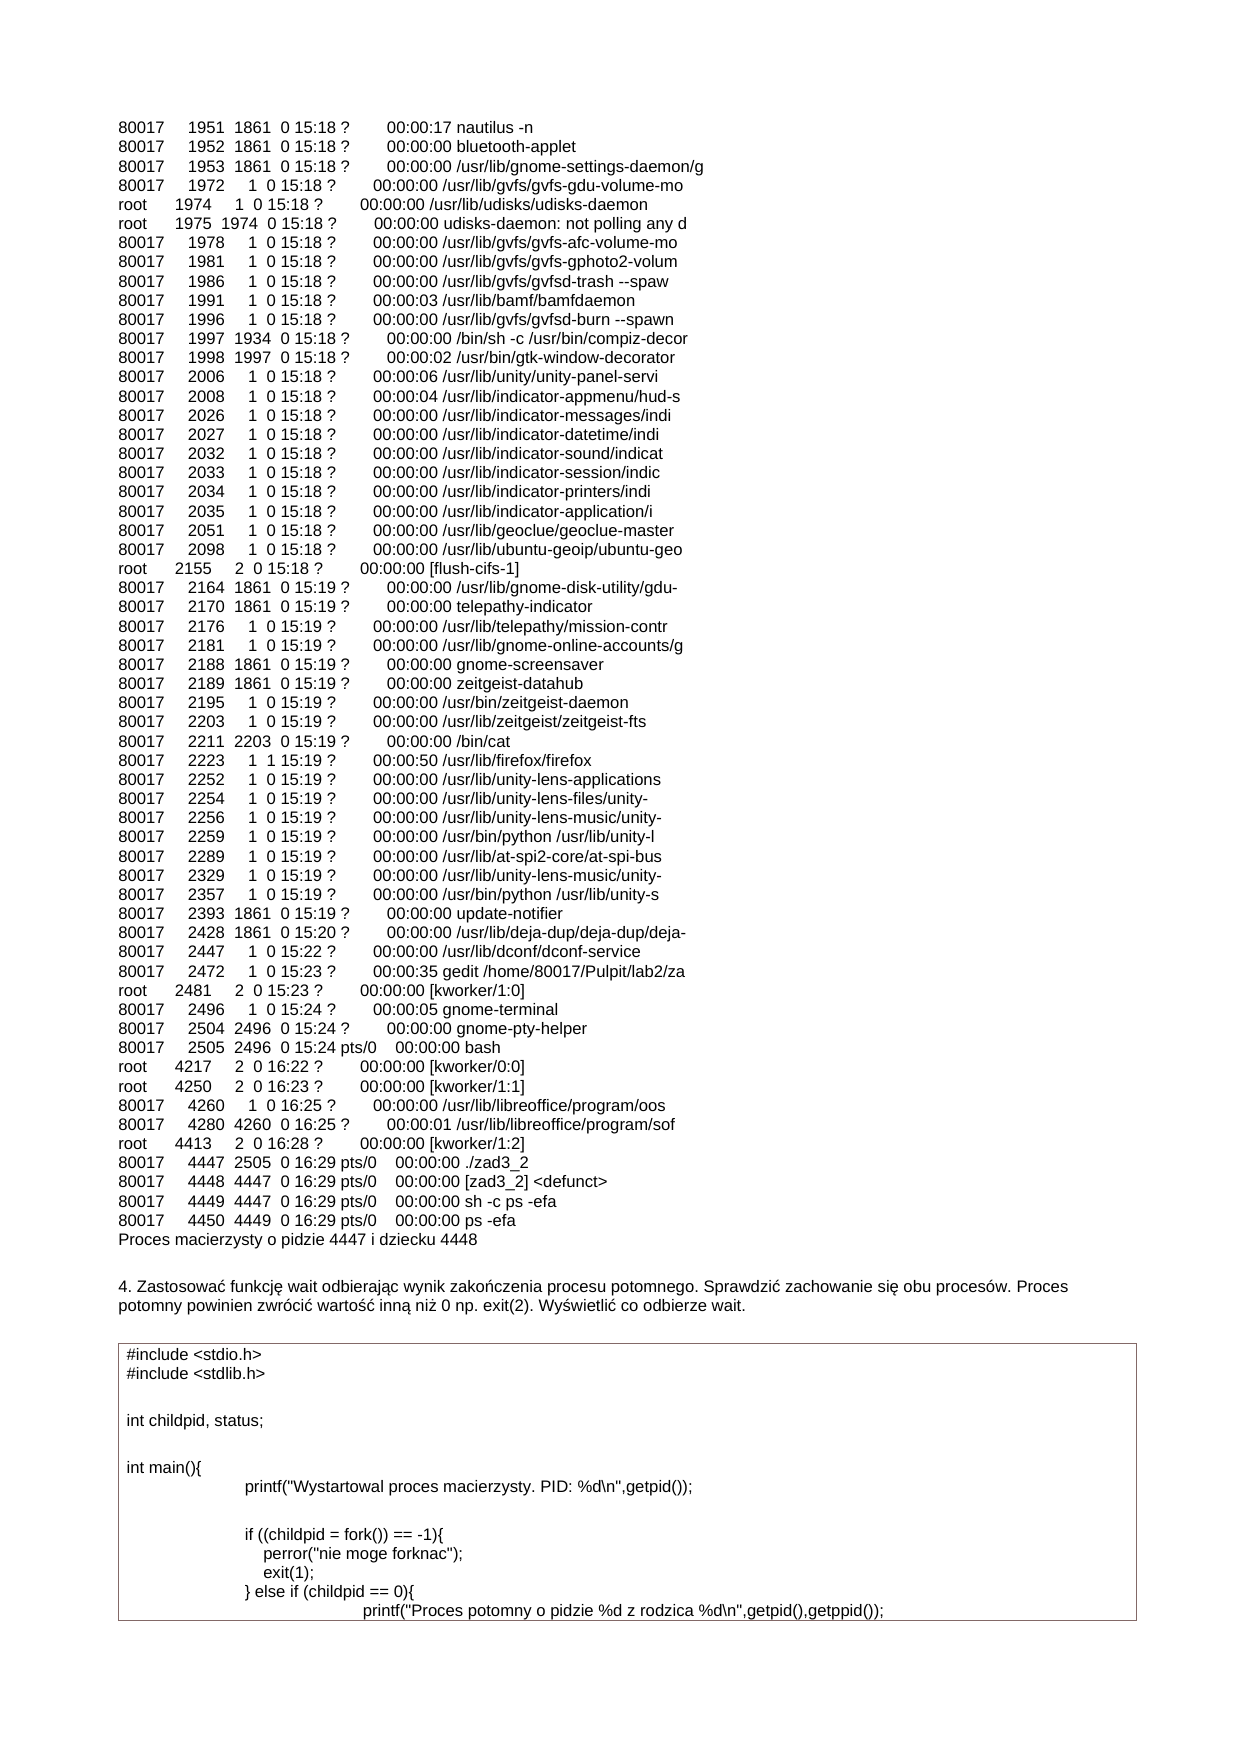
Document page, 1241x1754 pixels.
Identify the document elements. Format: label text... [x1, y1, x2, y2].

text 80017 1978 1 0 15:18 ? 00:00:00 /usr/lib/gvfs/gvfs-afc-volume-mo [118, 233, 1122, 252]
text root 4250 2 0 16:23 ? 00:00:00 [kworker/1:1] [118, 1076, 1122, 1096]
text 80017 2181 1 0 15:19 ? 00:00:00 /usr/lib/gnome-online-accounts/g [118, 636, 1122, 655]
text 80017 2170 1861 0 15:19 ? 00:00:00 telepathy-indicator [118, 597, 1122, 616]
text 80017 2472 1 0 15:23 ? 00:00:35 gedit /home/80017/Pulpit/lab2/za [118, 961, 1122, 981]
text 80017 1986 1 0 15:18 ? 00:00:00 /usr/lib/gvfs/gvfsd-trash --spaw [118, 271, 1122, 291]
text 80017 2211 2203 0 15:19 ? 00:00:00 /bin/cat [118, 731, 1122, 751]
text 80017 2176 1 0 15:19 ? 00:00:00 /usr/lib/telepathy/mission-contr [118, 616, 1122, 636]
text 80017 2203 1 0 15:19 ? 00:00:00 /usr/lib/zeitgeist/zeitgeist-fts [118, 712, 1122, 731]
text 80017 2026 1 0 15:18 ? 00:00:00 /usr/lib/indicator-messages/indi [118, 406, 1122, 425]
text 80017 2496 1 0 15:24 ? 00:00:05 gnome-terminal [118, 1000, 1122, 1019]
text 80017 2357 1 0 15:19 ? 00:00:00 /usr/bin/python /usr/lib/unity-s [118, 885, 1122, 904]
text 80017 2428 1861 0 15:20 ? 00:00:00 /usr/lib/deja-dup/deja-dup/deja- [118, 923, 1122, 942]
text 80017 2027 1 0 15:18 ? 00:00:00 /usr/lib/indicator-datetime/indi [118, 425, 1122, 444]
text 80017 4260 1 0 16:25 ? 00:00:00 /usr/lib/libreoffice/program/oos [118, 1096, 1122, 1115]
text 80017 4280 4260 0 16:25 ? 00:00:01 /usr/lib/libreoffice/program/sof [118, 1115, 1122, 1134]
text 80017 2504 2496 0 15:24 ? 00:00:00 gnome-pty-helper [118, 1019, 1122, 1038]
text 80017 2034 1 0 15:18 ? 00:00:00 /usr/lib/indicator-printers/indi [118, 482, 1122, 501]
text 80017 1972 1 0 15:18 ? 00:00:00 /usr/lib/gvfs/gvfs-gdu-volume-mo [118, 176, 1122, 195]
text 80017 1997 1934 0 15:18 ? 00:00:00 /bin/sh -c /usr/bin/compiz-decor [118, 329, 1122, 348]
text 80017 2033 1 0 15:18 ? 00:00:00 /usr/lib/indicator-session/indic [118, 463, 1122, 482]
text 80017 1951 1861 0 15:18 ? 00:00:17 nautilus -n [118, 118, 1122, 137]
text 80017 1998 1997 0 15:18 ? 00:00:02 /usr/bin/gtk-window-decorator [118, 348, 1122, 367]
text 80017 1991 1 0 15:18 ? 00:00:03 /usr/lib/bamf/bamfdaemon [118, 291, 1122, 310]
text 80017 2098 1 0 15:18 ? 00:00:00 /usr/lib/ubuntu-geoip/ubuntu-geo [118, 540, 1122, 559]
text 80017 4449 4447 0 16:29 pts/0 00:00:00 sh -c ps -efa [118, 1191, 1122, 1211]
text 80017 2289 1 0 15:19 ? 00:00:00 /usr/lib/at-spi2-core/at-spi-bus [118, 846, 1122, 866]
text root 2481 2 0 15:23 ? 00:00:00 [kworker/1:0] [118, 981, 1122, 1000]
text 80017 2223 1 1 15:19 ? 00:00:50 /usr/lib/firefox/firefox [118, 751, 1122, 770]
text 80017 2195 1 0 15:19 ? 00:00:00 /usr/bin/zeitgeist-daemon [118, 693, 1122, 712]
text 80017 2188 1861 0 15:19 ? 00:00:00 gnome-screensaver [118, 655, 1122, 674]
text 80017 2259 1 0 15:19 ? 00:00:00 /usr/bin/python /usr/lib/unity-l [118, 827, 1122, 846]
text 80017 1996 1 0 15:18 ? 00:00:00 /usr/lib/gvfs/gvfsd-burn --spawn [118, 310, 1122, 329]
text 80017 2447 1 0 15:22 ? 00:00:00 /usr/lib/dconf/dconf-service [118, 942, 1122, 961]
text 80017 2505 2496 0 15:24 pts/0 00:00:00 bash [118, 1038, 1122, 1057]
text 80017 2256 1 0 15:19 ? 00:00:00 /usr/lib/unity-lens-music/unity- [118, 808, 1122, 827]
text 80017 1981 1 0 15:18 ? 00:00:00 /usr/lib/gvfs/gvfs-gphoto2-volum [118, 252, 1122, 271]
text 80017 4450 4449 0 16:29 pts/0 00:00:00 ps -efa [118, 1211, 1122, 1230]
text 80017 2189 1861 0 15:19 ? 00:00:00 zeitgeist-datahub [118, 674, 1122, 693]
text 80017 4447 2505 0 16:29 pts/0 00:00:00 ./zad3_2 [118, 1153, 1122, 1172]
text 80017 2035 1 0 15:18 ? 00:00:00 /usr/lib/indicator-application/i [118, 501, 1122, 521]
text root 1975 1974 0 15:18 ? 00:00:00 udisks-daemon: not polling any d [118, 214, 1122, 233]
text 4. Zastosować funkcję wait odbierając wynik zakończenia procesu potomnego. Sprawdzić zachowanie się obu procesów. Proces potomny powinien zwrócić wartość inną niż 0 np. exit(2). Wyświetlić co odbierze wait. [118, 1277, 1122, 1315]
table_header #include <stdio.h> #include <stdlib.h> int childpid, status; int main(){ printf("Wystartowal proces macierzysty. PID: %d\n",getpid()); if ((childpid = fork()) == -1){ perror("nie moge forknac"); exit(1); } else if (childpid == 0){ printf("Proces potomny o pidzie %d z rodzica %d\n",getpid(),getppid()); [119, 1344, 1136, 1620]
text Proces macierzysty o pidzie 4447 i dziecku 4448 [118, 1230, 1122, 1249]
text 80017 2252 1 0 15:19 ? 00:00:00 /usr/lib/unity-lens-applications [118, 770, 1122, 789]
text 80017 2008 1 0 15:18 ? 00:00:04 /usr/lib/indicator-appmenu/hud-s [118, 386, 1122, 406]
text 80017 2051 1 0 15:18 ? 00:00:00 /usr/lib/geoclue/geoclue-master [118, 521, 1122, 540]
text 80017 4448 4447 0 16:29 pts/0 00:00:00 [zad3_2] <defunct> [118, 1172, 1122, 1191]
text 80017 2032 1 0 15:18 ? 00:00:00 /usr/lib/indicator-sound/indicat [118, 444, 1122, 463]
text 80017 2329 1 0 15:19 ? 00:00:00 /usr/lib/unity-lens-music/unity- [118, 866, 1122, 885]
text root 4217 2 0 16:22 ? 00:00:00 [kworker/0:0] [118, 1057, 1122, 1076]
text 80017 2254 1 0 15:19 ? 00:00:00 /usr/lib/unity-lens-files/unity- [118, 789, 1122, 808]
text 80017 2393 1861 0 15:19 ? 00:00:00 update-notifier [118, 904, 1122, 923]
text 80017 2164 1861 0 15:19 ? 00:00:00 /usr/lib/gnome-disk-utility/gdu- [118, 578, 1122, 597]
text 80017 1953 1861 0 15:18 ? 00:00:00 /usr/lib/gnome-settings-daemon/g [118, 156, 1122, 176]
text root 1974 1 0 15:18 ? 00:00:00 /usr/lib/udisks/udisks-daemon [118, 195, 1122, 214]
text root 2155 2 0 15:18 ? 00:00:00 [flush-cifs-1] [118, 559, 1122, 578]
text 80017 2006 1 0 15:18 ? 00:00:06 /usr/lib/unity/unity-panel-servi [118, 367, 1122, 386]
text root 4413 2 0 16:28 ? 00:00:00 [kworker/1:2] [118, 1134, 1122, 1153]
text 80017 1952 1861 0 15:18 ? 00:00:00 bluetooth-applet [118, 137, 1122, 156]
